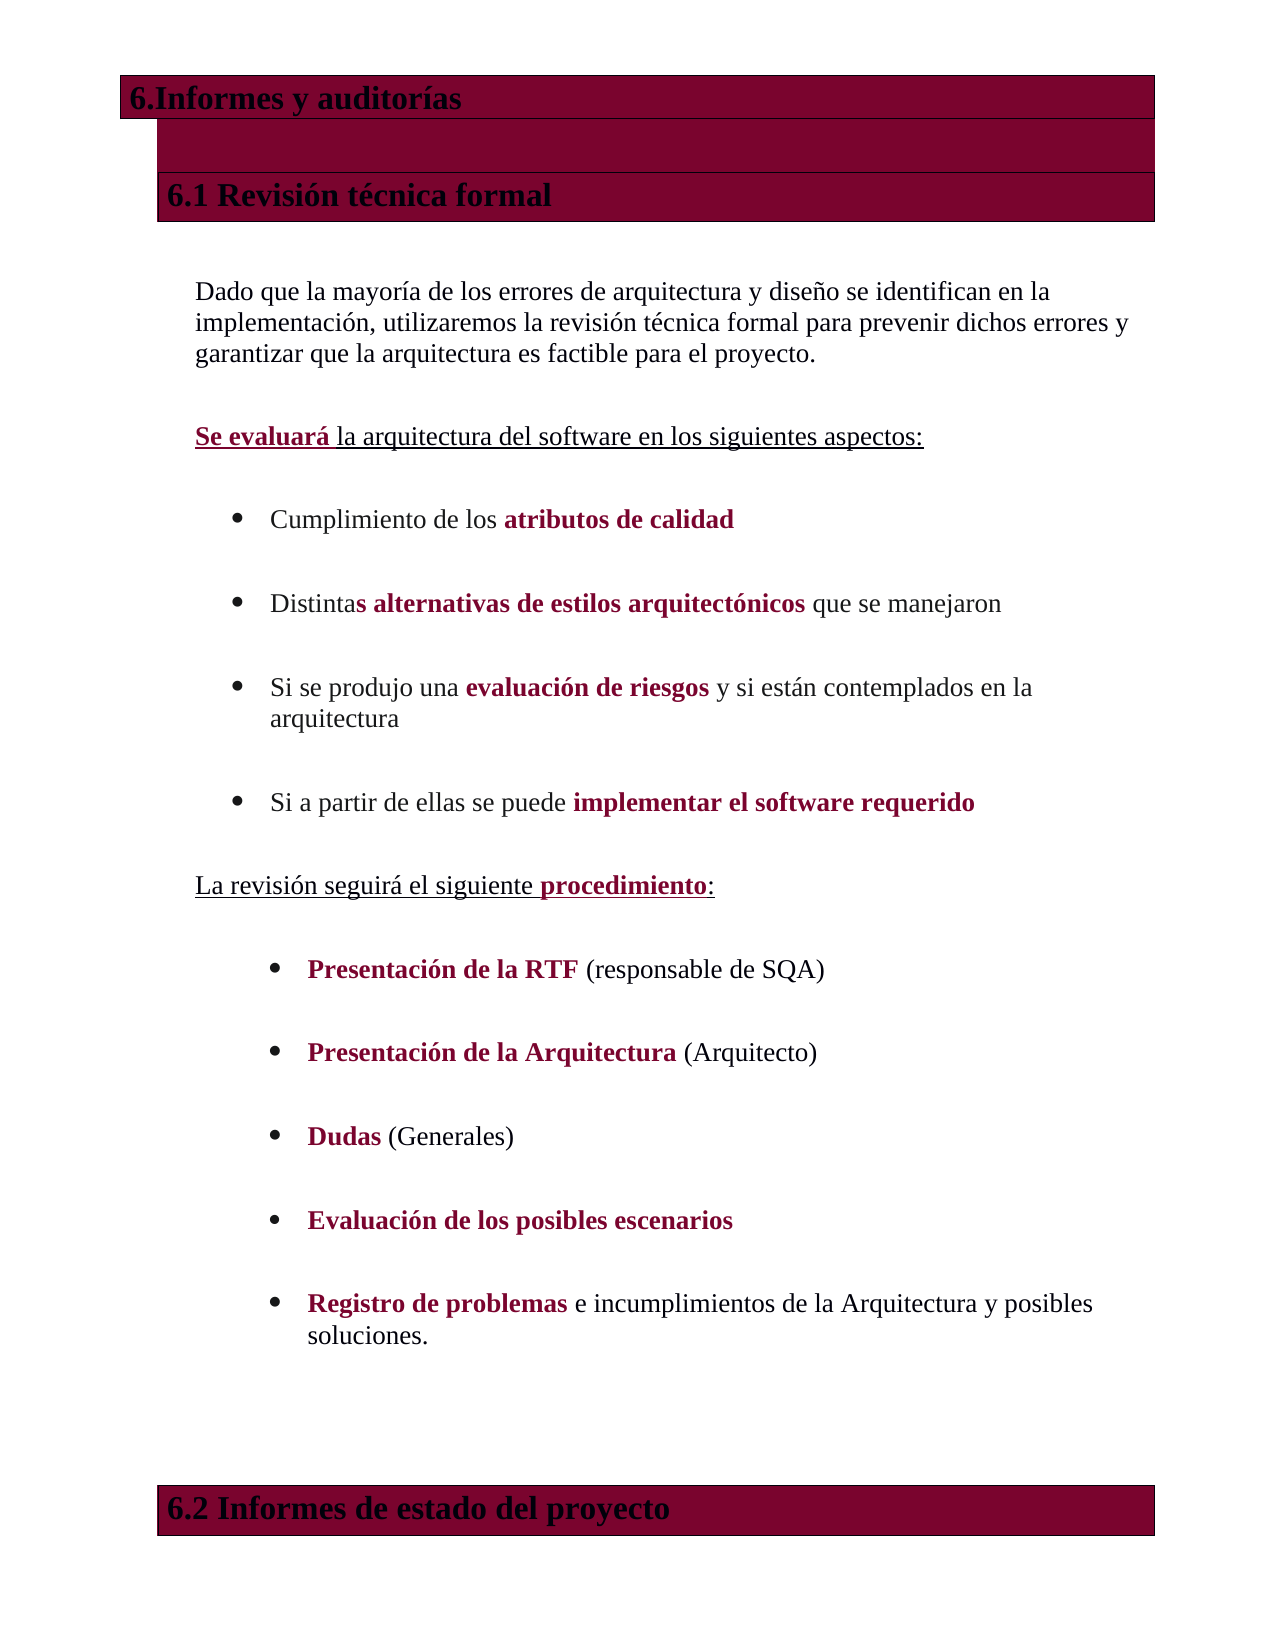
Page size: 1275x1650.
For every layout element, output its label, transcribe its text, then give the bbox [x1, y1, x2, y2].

subtitle 6.2 Informes de estado del proyecto [159, 1486, 1154, 1535]
subtitle Registro de problemas e incumplimientos de la Arquitectura y posibles soluciones. [270, 1287, 1155, 1350]
subtitle Se evaluará la arquitectura del software en los siguientes aspectos: [195, 420, 1155, 451]
subtitle Presentación de la RTF (responsable de SQA) [270, 953, 1155, 984]
subtitle Dado que la mayoría de los errores de arquitectura y diseño se identifican en la implementación, utilizaremos la revisión técnica formal para prevenir dichos errores y garantizar que la arquitectura es factible para el proyecto. [195, 274, 1155, 368]
subtitle 6.1 Revisión técnica formal [159, 173, 1154, 221]
subtitle Cumplimiento de los atributos de calidad [232, 503, 1155, 535]
subtitle 6.Informes y auditorías [121, 76, 1154, 118]
subtitle Si a partir de ellas se puede implementar el software requerido [232, 786, 1155, 817]
subtitle Evaluación de los posibles escenarios [270, 1204, 1155, 1235]
subtitle Presentación de la Arquitectura (Arquitecto) [270, 1036, 1155, 1068]
subtitle Dudas (Generales) [270, 1120, 1155, 1152]
subtitle La revisión seguirá el siguiente procedimiento: [195, 869, 1155, 901]
subtitle Si se produjo una evaluación de riesgos y si están contemplados en la arquitectura [232, 671, 1155, 734]
subtitle Distintas alternativas de estilos arquitectónicos que se manejaron [232, 587, 1155, 619]
